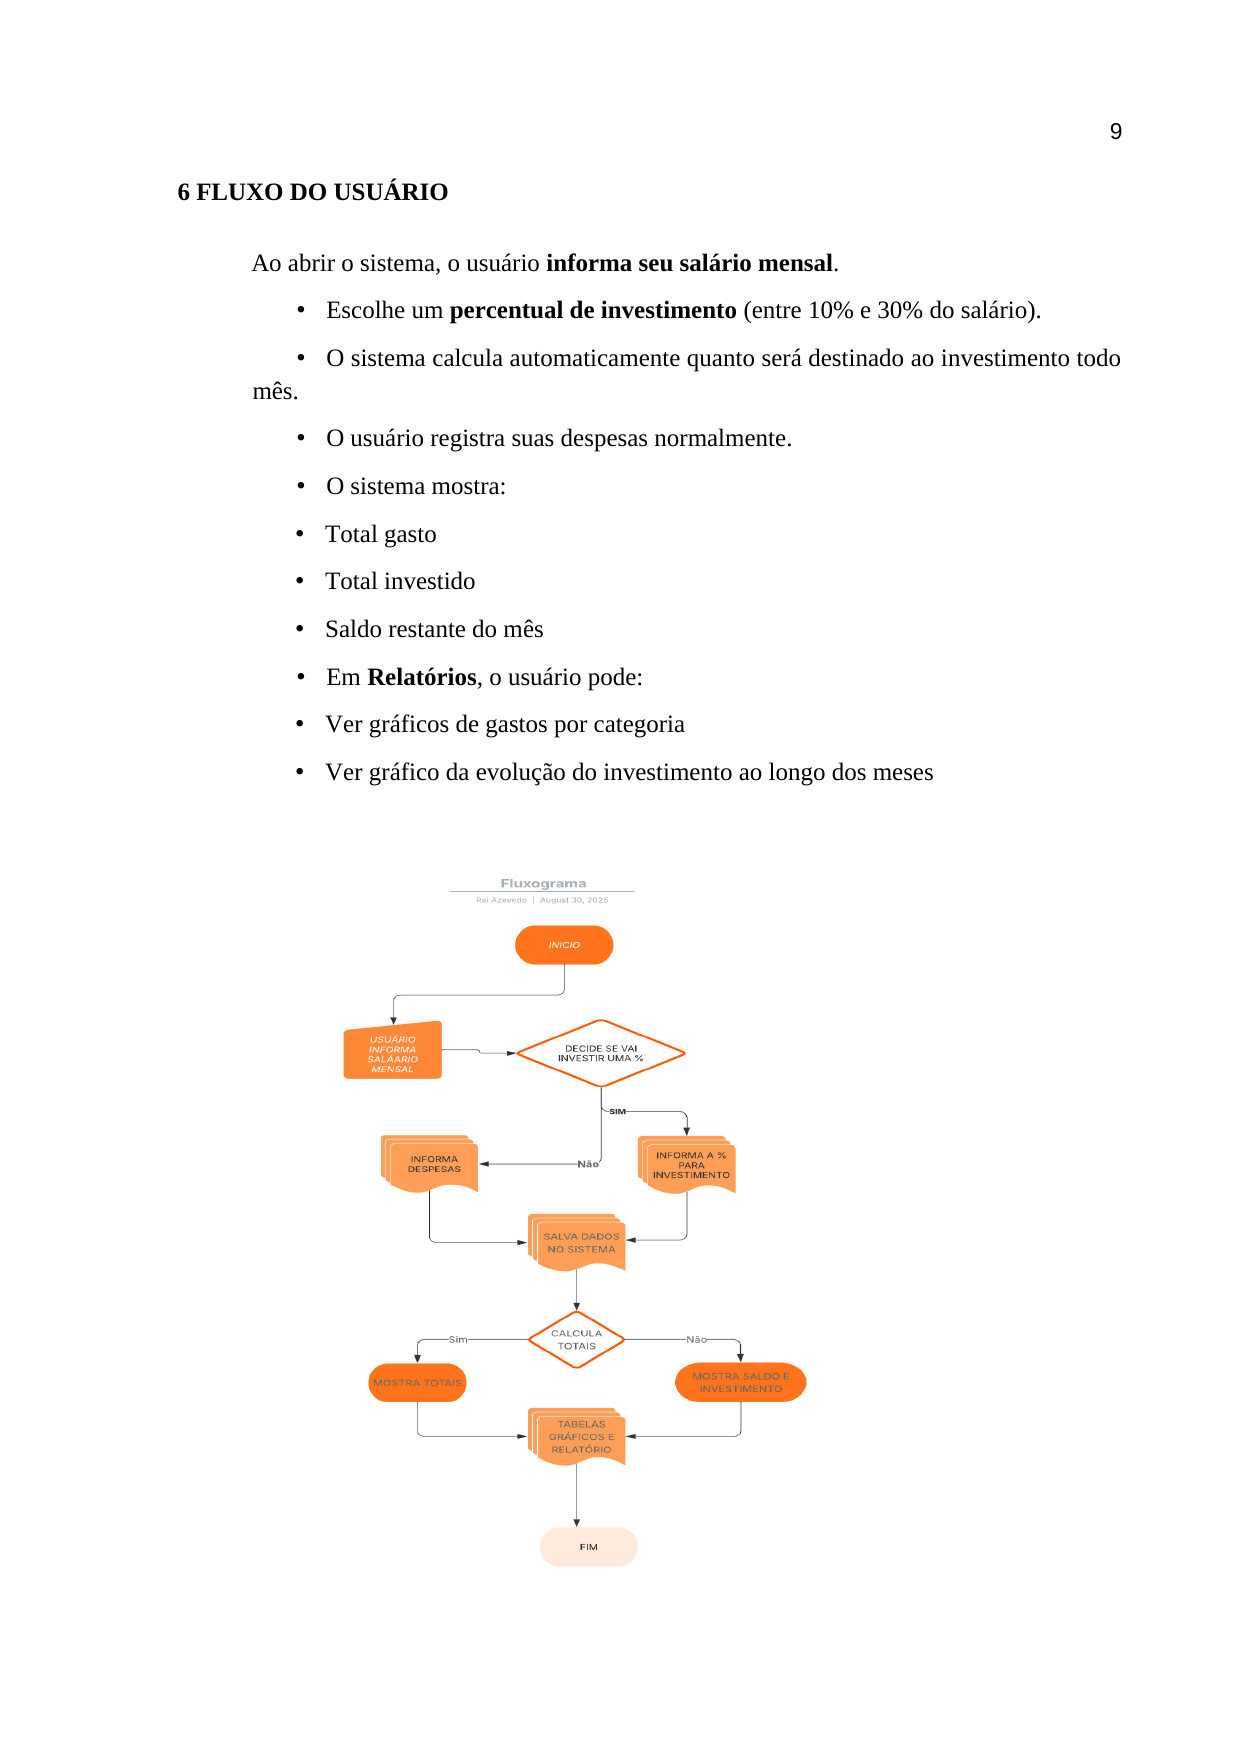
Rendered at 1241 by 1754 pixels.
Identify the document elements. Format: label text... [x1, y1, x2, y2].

list O usuário registra suas despesas normalmente. [223, 423, 1122, 452]
list Total gasto [222, 519, 1122, 547]
text Ao abrir o sistema, o usuário informa seu salário mensal. [177, 248, 1122, 276]
list Ver gráficos de gastos por categoria [222, 709, 1122, 738]
list Em Relatórios, o usuário pode: [223, 662, 1122, 690]
picture [251, 837, 833, 1601]
list Saldo restante do mês [222, 614, 1122, 643]
list O sistema calcula automaticamente quanto será destinado ao investimento todo mês. [223, 343, 1122, 405]
list Total investido [222, 566, 1122, 595]
list O sistema mostra: [223, 471, 1122, 500]
list Ver gráfico da evolução do investimento ao longo dos meses [222, 757, 1122, 786]
list Escolhe um percentual de investimento (entre 10% e 30% do salário). [223, 295, 1122, 324]
subtitle 6 FLUXO DO USUÁRIO [177, 177, 1122, 206]
